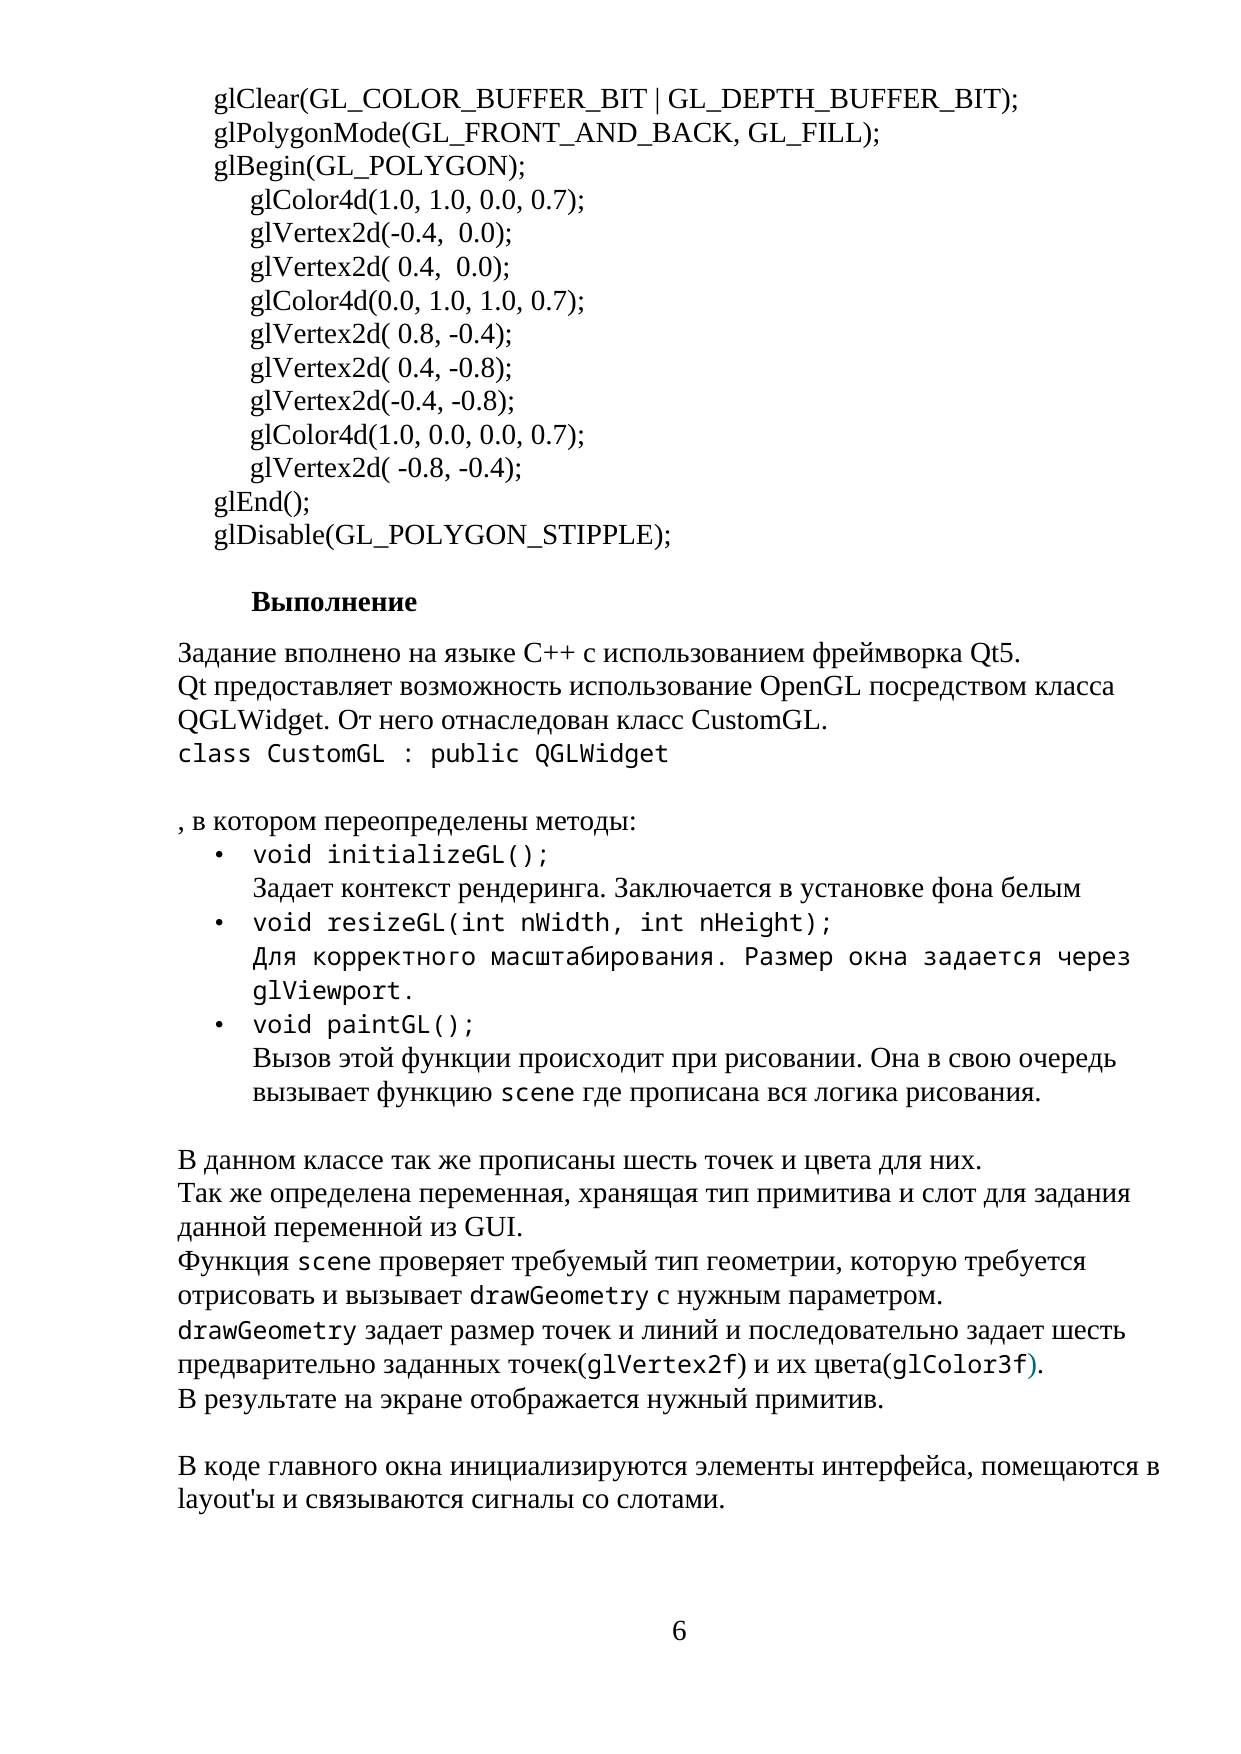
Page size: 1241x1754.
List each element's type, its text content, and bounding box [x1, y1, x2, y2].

text В данном классе так же прописаны шесть точек и цвета для них. [177, 1142, 1181, 1176]
text В результате на экране отображается нужный примитив. [177, 1381, 1181, 1414]
text Так же определена переменная, хранящая тип примитива и слот для задания данной переменной из GUI. [177, 1176, 1181, 1243]
text glVertex2d(-0.4, -0.8); [177, 383, 1181, 417]
text Задание вполнено на языке C++ с использованием фреймворка Qt5. [177, 635, 1181, 668]
text glVertex2d( 0.4, 0.0); [177, 249, 1181, 283]
text glVertex2d( 0.8, -0.4); [177, 316, 1181, 350]
list void resizeGL(int nWidth, int nHeight); [215, 904, 1181, 938]
text drawGeometry задает размер точек и линий и последовательно задает шесть предварительно заданных точек(glVertex2f) и их цвета(glColor3f). [177, 1312, 1181, 1381]
text Выполнение [177, 584, 1181, 618]
text class CustomGL : public QGLWidget [177, 735, 1181, 769]
text Qt предоставляет возможность использование OpenGL посредством класса QGLWidget. От него отнаследован класс CustomGL. [177, 668, 1181, 735]
text glVertex2d( -0.8, -0.4); [177, 450, 1181, 484]
list Для корректного масштабирования. Размер окна задается через glViewport. [215, 938, 1181, 1006]
text glColor4d(1.0, 1.0, 0.0, 0.7); [177, 182, 1181, 216]
text glVertex2d(-0.4, 0.0); [177, 216, 1181, 249]
text glPolygonMode(GL_FRONT_AND_BACK, GL_FILL); [177, 115, 1181, 148]
text glDisable(GL_POLYGON_STIPPLE); [177, 517, 1181, 551]
text glVertex2d( 0.4, -0.8); [177, 350, 1181, 383]
text Функция scene проверяет требуемый тип геометрии, которую требуется отрисовать и вызывает drawGeometry с нужным параметром. [177, 1243, 1181, 1312]
text glColor4d(1.0, 0.0, 0.0, 0.7); [177, 417, 1181, 450]
text glClear(GL_COLOR_BUFFER_BIT | GL_DEPTH_BUFFER_BIT); [177, 81, 1181, 115]
list void paintGL(); [215, 1006, 1181, 1040]
text glBegin(GL_POLYGON); [177, 148, 1181, 182]
list Задает контекст рендеринга. Заключается в установке фона белым [215, 871, 1181, 904]
list Вызов этой функции происходит при рисовании. Она в свою очередь вызывает функцию scene где прописана вся логика рисования. [215, 1040, 1181, 1108]
text glColor4d(0.0, 1.0, 1.0, 0.7); [177, 283, 1181, 316]
text В коде главного окна инициализируются элементы интерфейса, помещаются в layout'ы и связываются сигналы со слотами. [177, 1448, 1181, 1515]
text , в котором переопределены методы: [177, 803, 1181, 837]
list void initializeGL(); [215, 837, 1181, 871]
text glEnd(); [177, 484, 1181, 517]
